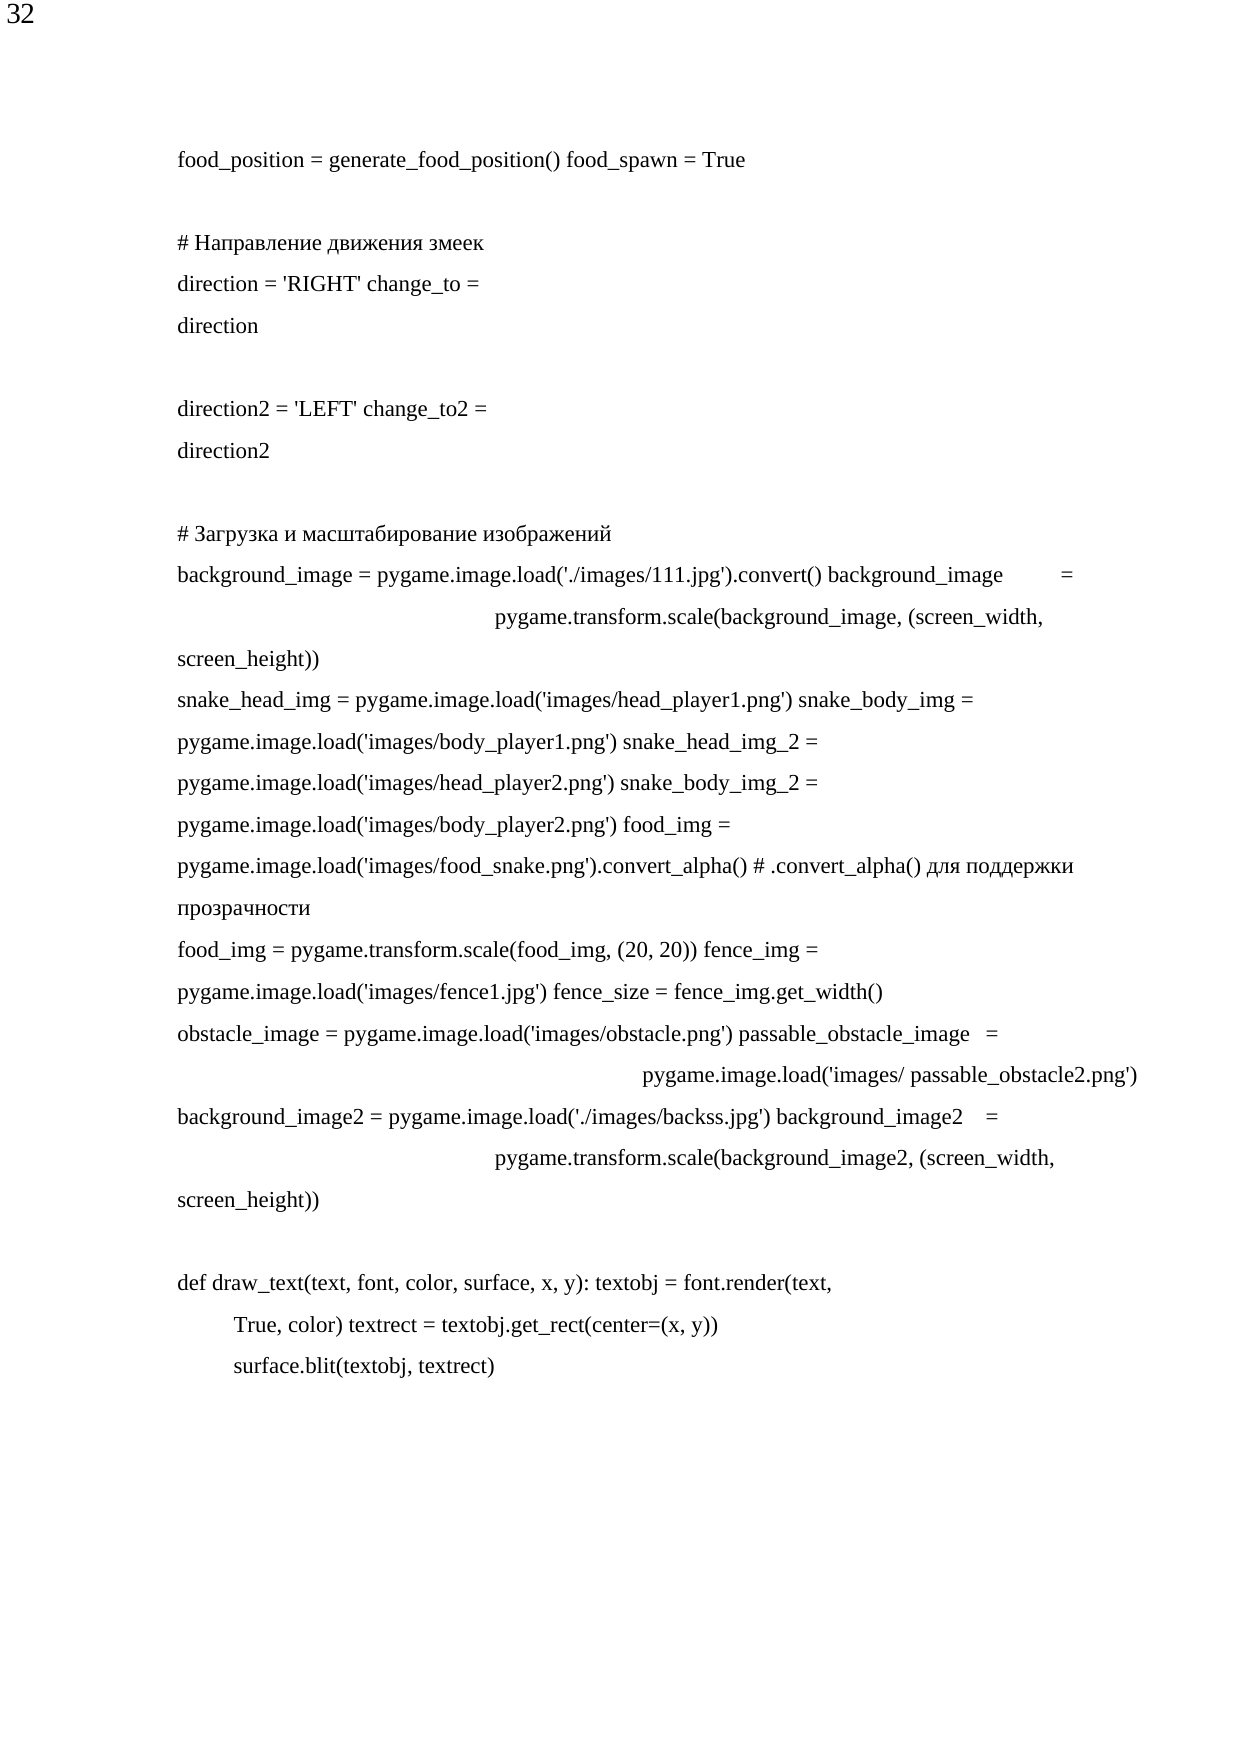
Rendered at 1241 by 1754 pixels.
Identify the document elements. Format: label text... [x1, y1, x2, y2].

text background_image2 = pygame.image.load('./images/backss.jpg') background_image2 = pygame.transform.scale(background_image2, (screen_width, screen_height)) [177, 1103, 1164, 1212]
text snake_head_img = pygame.image.load('images/head_player1.png') snake_body_img = pygame.image.load('images/body_player1.png') snake_head_img_2 = pygame.image.load('images/head_player2.png') snake_body_img_2 = pygame.image.load('images/body_player2.png') food_img = pygame.image.load('images/food_snake.png').convert_alpha() # .convert_alpha() для поддержки прозрачности [177, 686, 1153, 921]
text food_img = pygame.transform.scale(food_img, (20, 20)) fence_img = pygame.image.load('images/fence1.jpg') fence_size = fence_img.get_width() [177, 936, 945, 1004]
text def draw_text(text, font, color, surface, x, y): textobj = font.render(text, True, color) textrect = textobj.get_rect(center=(x, y)) surface.blit(textobj, textrect) [177, 1269, 862, 1379]
text # Направление движения змеек direction = 'RIGHT' change_to = direction [177, 229, 564, 338]
text background_image = pygame.image.load('./images/111.jpg').convert() background_image = pygame.transform.scale(background_image, (screen_width, screen_height)) [177, 561, 1164, 671]
text food_position = generate_food_position() food_spawn = True [177, 146, 862, 172]
text obstacle_image = pygame.image.load('images/obstacle.png') passable_obstacle_image = pygame.image.load('images/ passable_obstacle2.png') [177, 1019, 1164, 1087]
text # Загрузка и масштабирование изображений [177, 520, 1182, 546]
text direction2 = 'LEFT' change_to2 = direction2 [177, 395, 573, 463]
